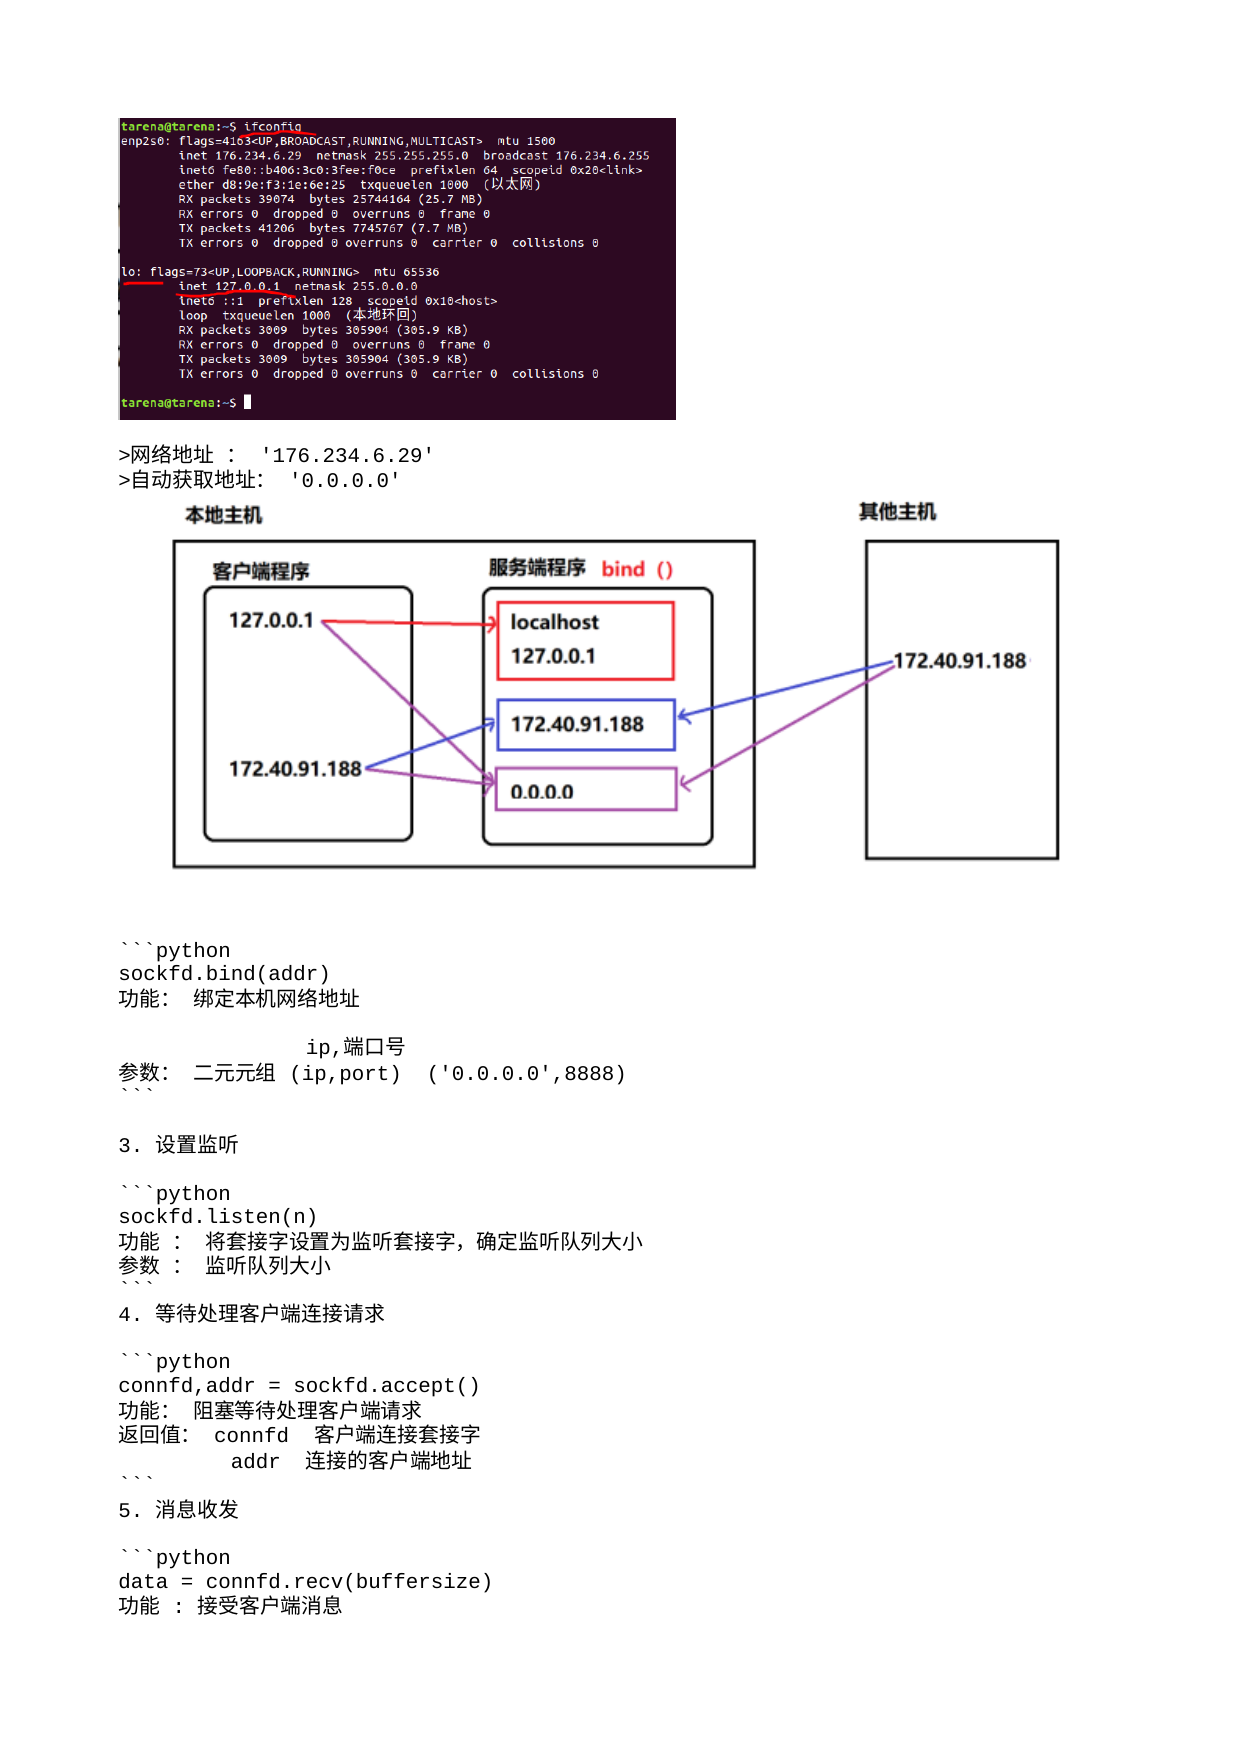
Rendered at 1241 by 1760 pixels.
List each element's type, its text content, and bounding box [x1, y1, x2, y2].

text ``` [118, 1279, 1122, 1302]
text >自动获取地址： '0.0.0.0' [118, 468, 1122, 494]
text ip,端口号 [118, 1035, 1122, 1061]
text sockfd.listen(n) [118, 1206, 1122, 1230]
text 功能： 阻塞等待处理客户端请求 [118, 1399, 1122, 1423]
text 参数 ： 监听队列大小 [118, 1254, 1122, 1279]
picture [118, 118, 676, 420]
text 3. 设置监听 [118, 1133, 1122, 1159]
text ``` [118, 1474, 1122, 1498]
text >网络地址 ： '176.234.6.29' [118, 443, 1122, 468]
text 参数： 二元元组 (ip,port) ('0.0.0.0',8888) [118, 1061, 1122, 1086]
text 4. 等待处理客户端连接请求 [118, 1302, 1122, 1328]
text ```python [118, 940, 1122, 963]
text 功能： 绑定本机网络地址 [118, 987, 1122, 1011]
text ``` [118, 1086, 1122, 1110]
text addr 连接的客户端地址 [118, 1449, 1122, 1474]
text ```python [118, 1352, 1122, 1375]
text ```python [118, 1547, 1122, 1571]
text 返回值： connfd 客户端连接套接字 [118, 1423, 1122, 1449]
text data = connfd.recv(buffersize) [118, 1571, 1122, 1594]
text 功能 : 接受客户端消息 [118, 1594, 1122, 1620]
picture [143, 494, 1097, 893]
text 5. 消息收发 [118, 1498, 1122, 1524]
text 功能 ： 将套接字设置为监听套接字，确定监听队列大小 [118, 1230, 1122, 1254]
text ```python [118, 1183, 1122, 1206]
text connfd,addr = sockfd.accept() [118, 1375, 1122, 1399]
text sockfd.bind(addr) [118, 963, 1122, 987]
